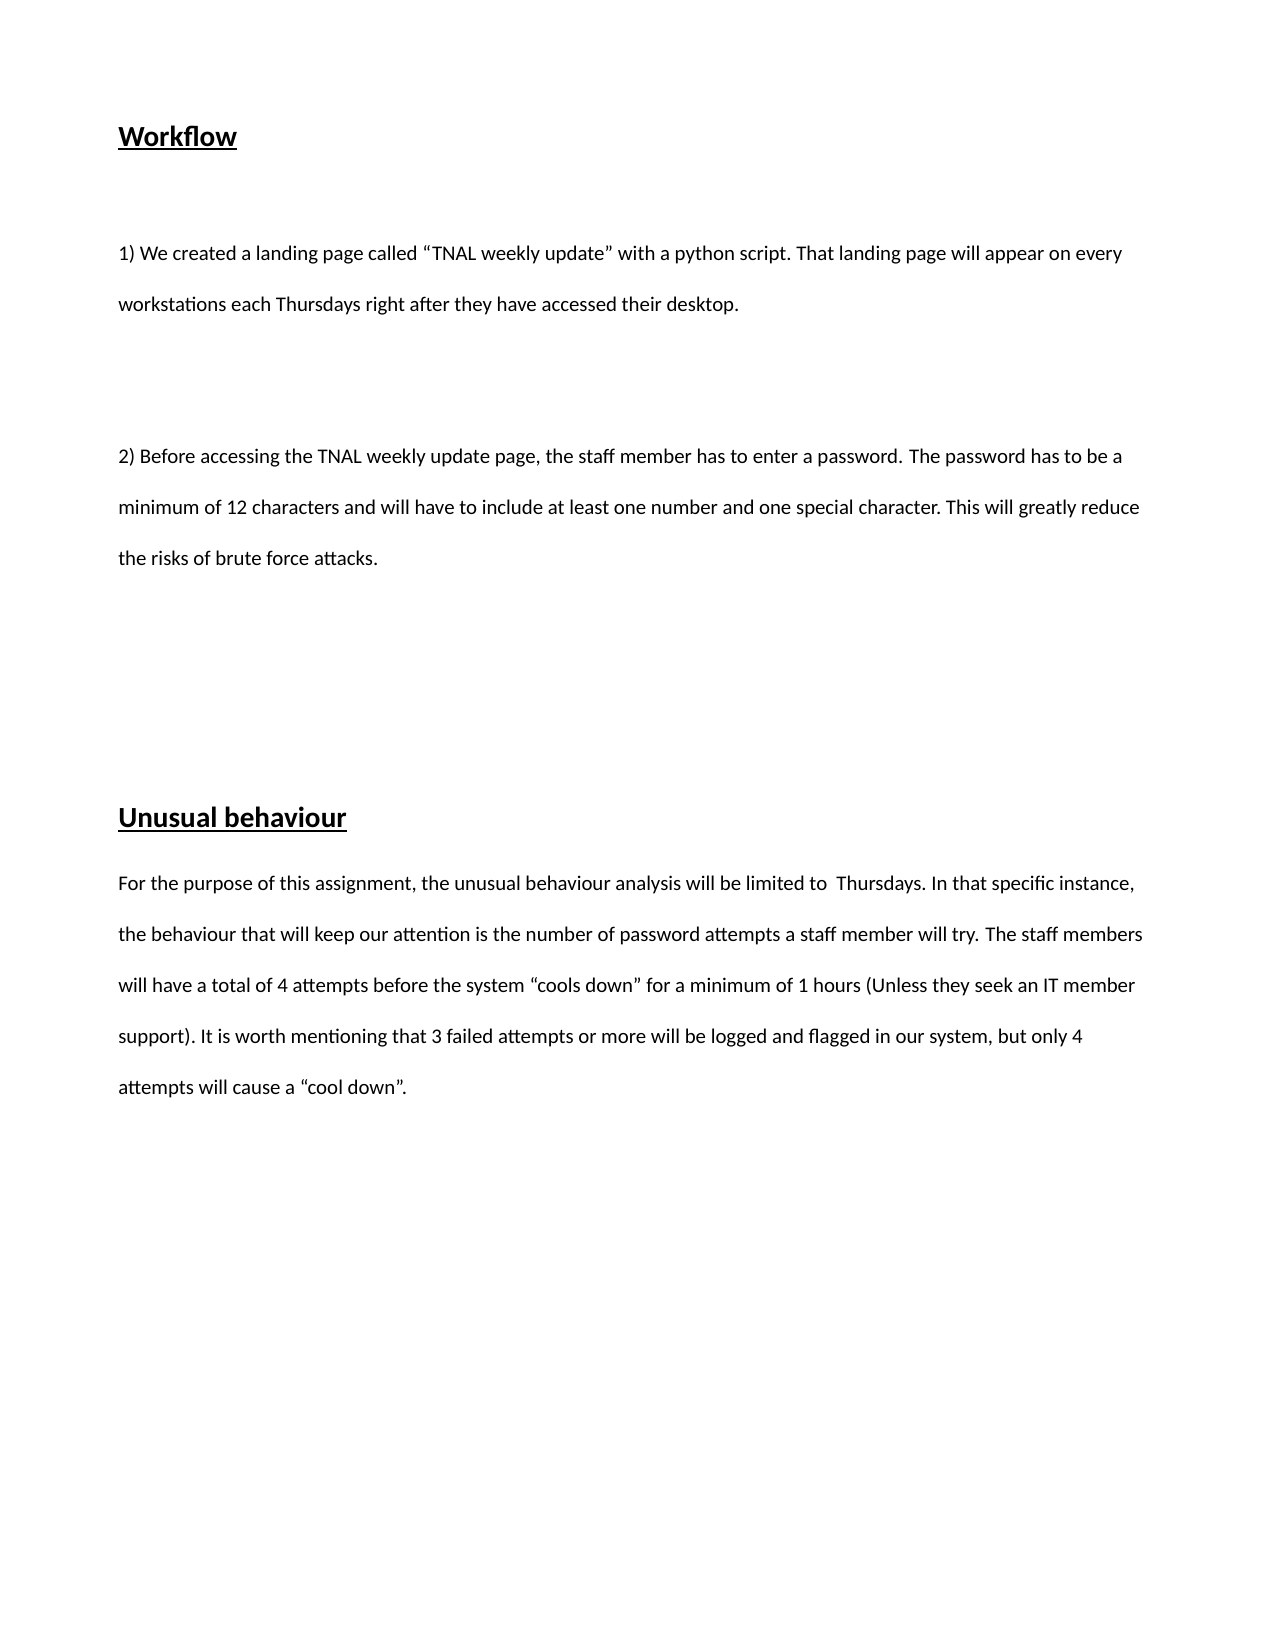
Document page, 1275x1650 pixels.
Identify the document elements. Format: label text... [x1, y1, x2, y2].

text Unusual behaviour [118, 799, 1157, 835]
text For the purpose of this assignment, the unusual behaviour analysis will be limited to Thursdays. In that specific instance, the behaviour that will keep our attention is the number of password attempts a staff member will try. The staff members will have a total of 4 attempts before the system “cools down” for a minimum of 1 hours (Unless they seek an IT member support). It is worth mentioning that 3 failed attempts or more will be logged and flagged in our system, but only 4 attempts will cause a “cool down”. [118, 871, 1157, 1099]
text 1) We created a landing page called “TNAL weekly update” with a python script. That landing page will appear on every workstations each Thursdays right after they have accessed their desktop. [118, 240, 1157, 316]
text Workflow [118, 118, 1157, 154]
text 2) Before accessing the TNAL weekly update page, the staff member has to enter a password. The password has to be a minimum of 12 characters and will have to include at least one number and one special character. This will greatly reduce the risks of brute force attacks. [118, 443, 1157, 571]
